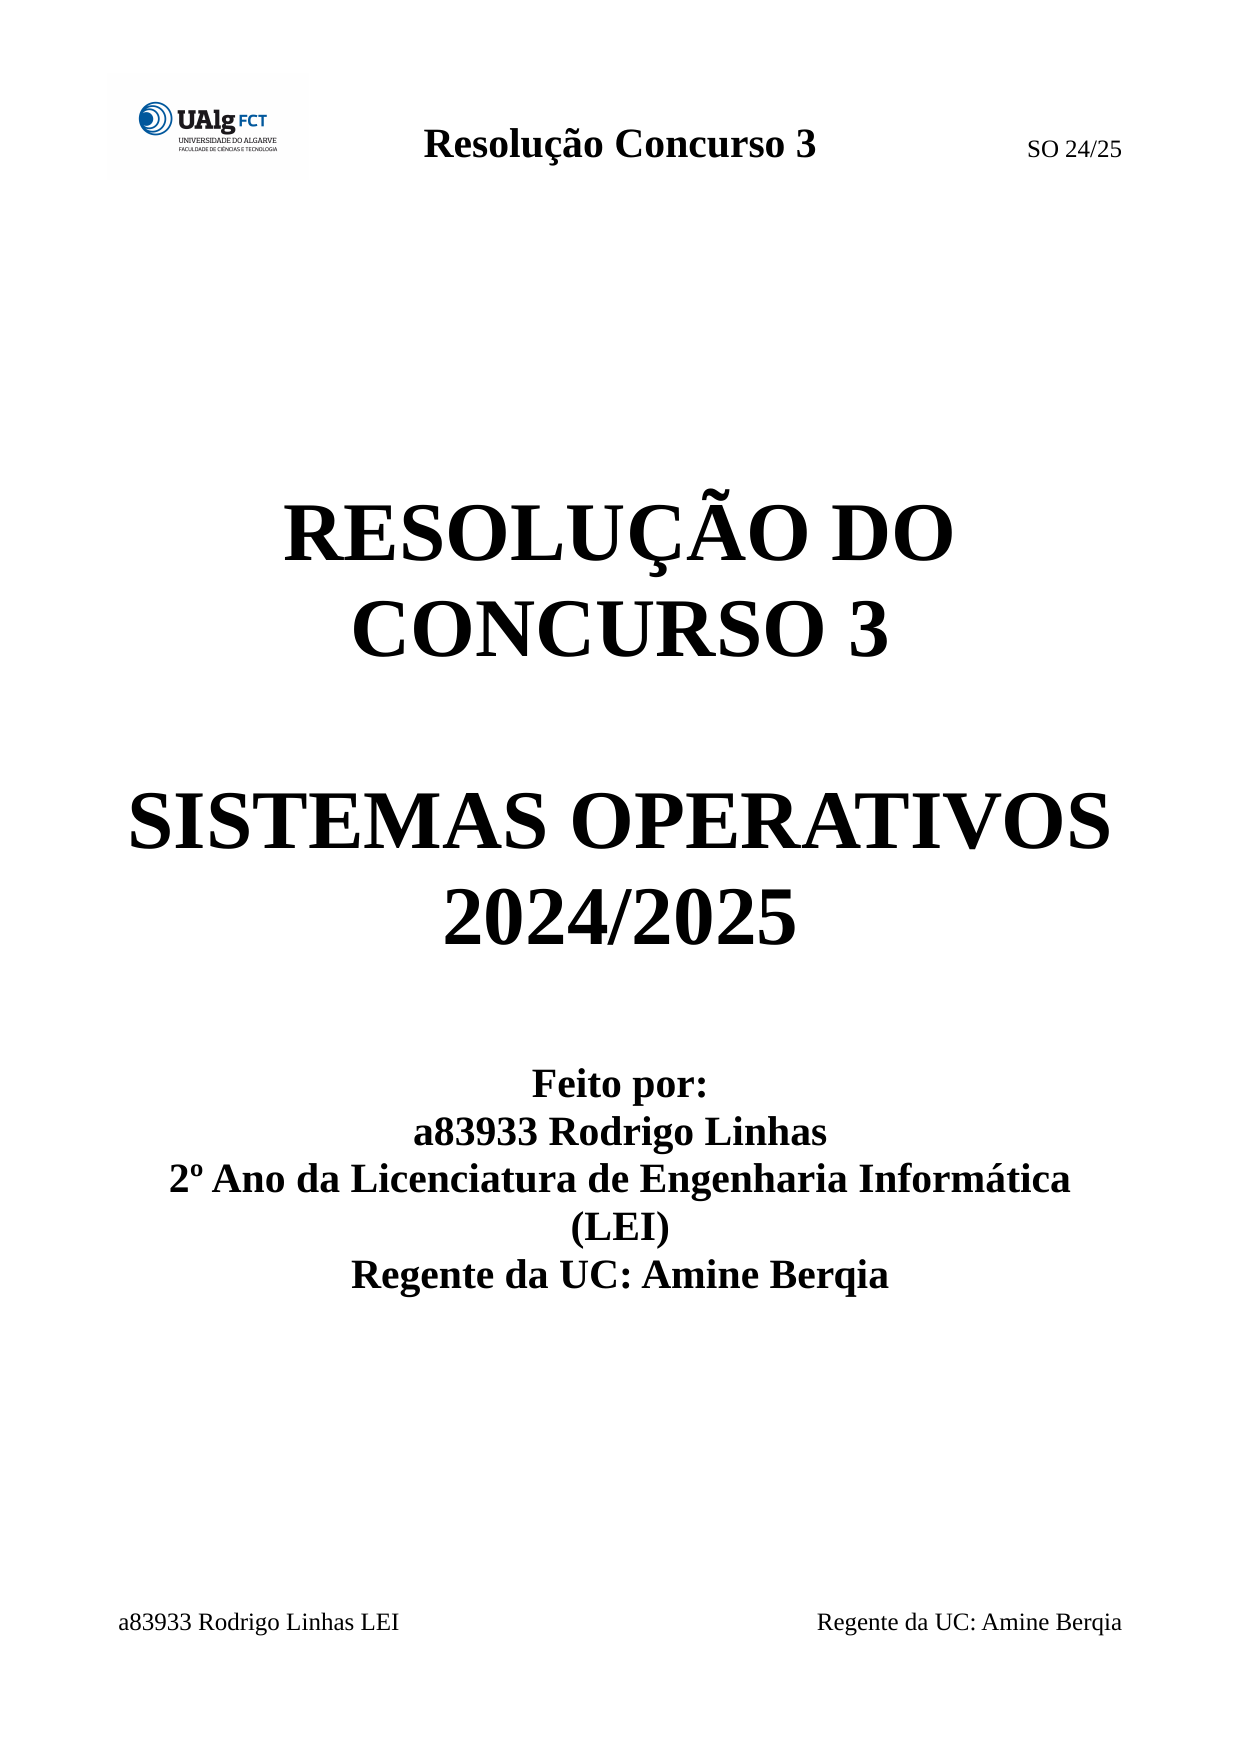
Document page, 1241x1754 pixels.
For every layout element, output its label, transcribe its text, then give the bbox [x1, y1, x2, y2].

text 2º Ano da Licenciatura de Engenharia Informática (LEI) [118, 1154, 1122, 1250]
text a83933 Rodrigo Linhas [118, 1106, 1122, 1154]
text SISTEMAS OPERATIVOS 2024/2025 [118, 771, 1122, 962]
text Regente da UC: Amine Berqia [118, 1250, 1122, 1298]
picture [106, 73, 310, 180]
text RESOLUÇÃO DO CONCURSO 3 [118, 483, 1122, 675]
text Feito por: [118, 1058, 1122, 1106]
